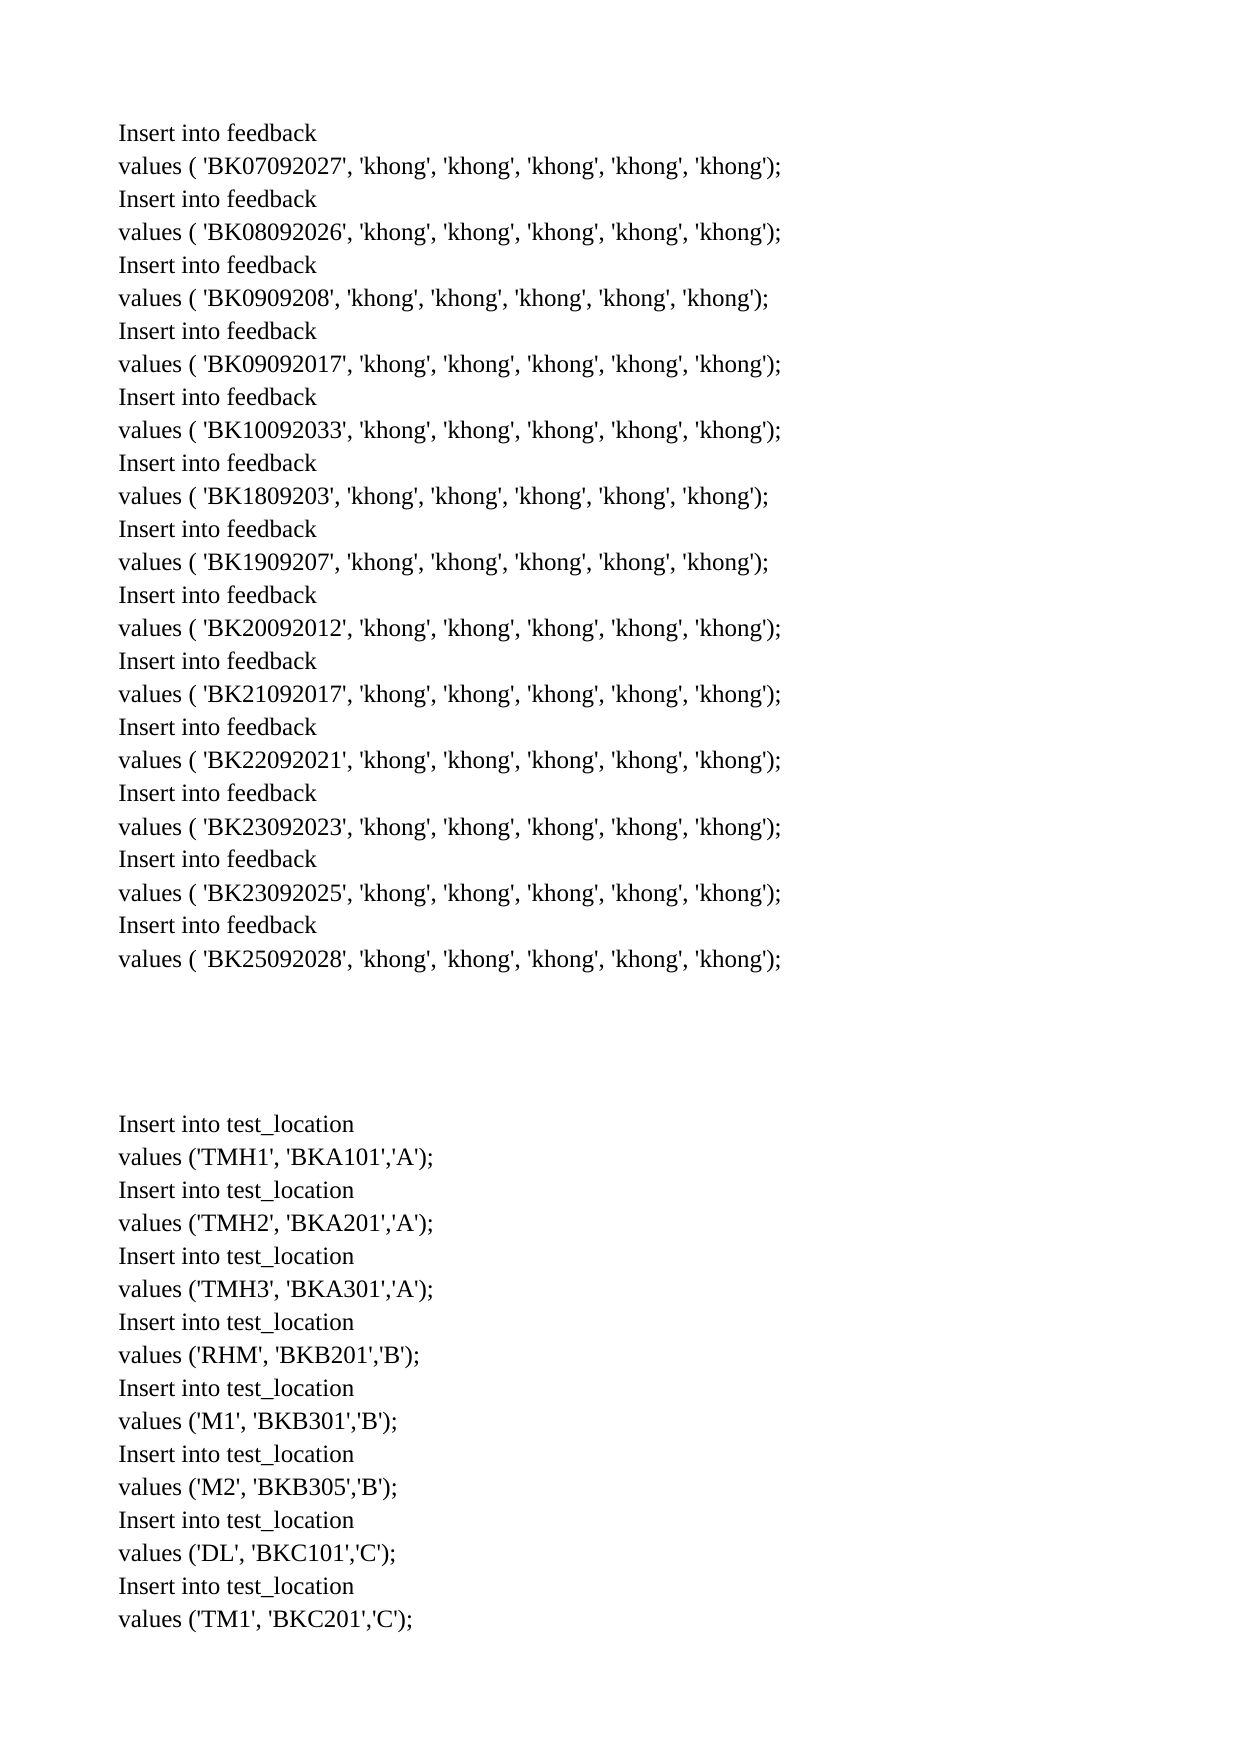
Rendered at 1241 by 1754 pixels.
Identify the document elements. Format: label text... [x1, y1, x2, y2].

text values ('TM1', 'BKC201','C'); [118, 1604, 1122, 1633]
text values ( 'BK07092027', 'khong', 'khong', 'khong', 'khong', 'khong'); [118, 151, 1122, 180]
text values ( 'BK21092017', 'khong', 'khong', 'khong', 'khong', 'khong'); [118, 679, 1122, 708]
text Insert into feedback [118, 448, 1122, 477]
text Insert into feedback [118, 712, 1122, 741]
text values ('M2', 'BKB305','B'); [118, 1472, 1122, 1501]
text values ('TMH1', 'BKA101','A'); [118, 1142, 1122, 1171]
text Insert into feedback [118, 316, 1122, 345]
text values ('M1', 'BKB301','B'); [118, 1406, 1122, 1435]
text values ( 'BK1909207', 'khong', 'khong', 'khong', 'khong', 'khong'); [118, 547, 1122, 576]
text values ( 'BK22092021', 'khong', 'khong', 'khong', 'khong', 'khong'); [118, 746, 1122, 774]
text Insert into feedback [118, 844, 1122, 873]
text values ( 'BK1809203', 'khong', 'khong', 'khong', 'khong', 'khong'); [118, 481, 1122, 510]
text values ('RHM', 'BKB201','B'); [118, 1340, 1122, 1369]
text Insert into feedback [118, 911, 1122, 939]
text Insert into feedback [118, 250, 1122, 279]
text Insert into feedback [118, 184, 1122, 213]
text values ( 'BK10092033', 'khong', 'khong', 'khong', 'khong', 'khong'); [118, 415, 1122, 444]
text Insert into test_location [118, 1439, 1122, 1468]
text values ( 'BK23092025', 'khong', 'khong', 'khong', 'khong', 'khong'); [118, 878, 1122, 906]
text Insert into test_location [118, 1241, 1122, 1269]
text Insert into feedback [118, 580, 1122, 609]
text Insert into test_location [118, 1109, 1122, 1137]
text values ('DL', 'BKC101','C'); [118, 1538, 1122, 1567]
text values ('TMH2', 'BKA201','A'); [118, 1208, 1122, 1237]
text Insert into feedback [118, 514, 1122, 543]
text Insert into test_location [118, 1571, 1122, 1600]
text Insert into feedback [118, 118, 1122, 147]
text Insert into test_location [118, 1175, 1122, 1203]
text values ( 'BK20092012', 'khong', 'khong', 'khong', 'khong', 'khong'); [118, 613, 1122, 642]
text values ( 'BK23092023', 'khong', 'khong', 'khong', 'khong', 'khong'); [118, 812, 1122, 840]
text Insert into test_location [118, 1505, 1122, 1534]
text Insert into test_location [118, 1307, 1122, 1336]
text values ( 'BK09092017', 'khong', 'khong', 'khong', 'khong', 'khong'); [118, 349, 1122, 378]
text values ('TMH3', 'BKA301','A'); [118, 1274, 1122, 1303]
text values ( 'BK08092026', 'khong', 'khong', 'khong', 'khong', 'khong'); [118, 217, 1122, 246]
text Insert into feedback [118, 382, 1122, 411]
text Insert into feedback [118, 778, 1122, 807]
text Insert into feedback [118, 646, 1122, 675]
text values ( 'BK25092028', 'khong', 'khong', 'khong', 'khong', 'khong'); [118, 944, 1122, 972]
text values ( 'BK0909208', 'khong', 'khong', 'khong', 'khong', 'khong'); [118, 283, 1122, 312]
text Insert into test_location [118, 1373, 1122, 1402]
